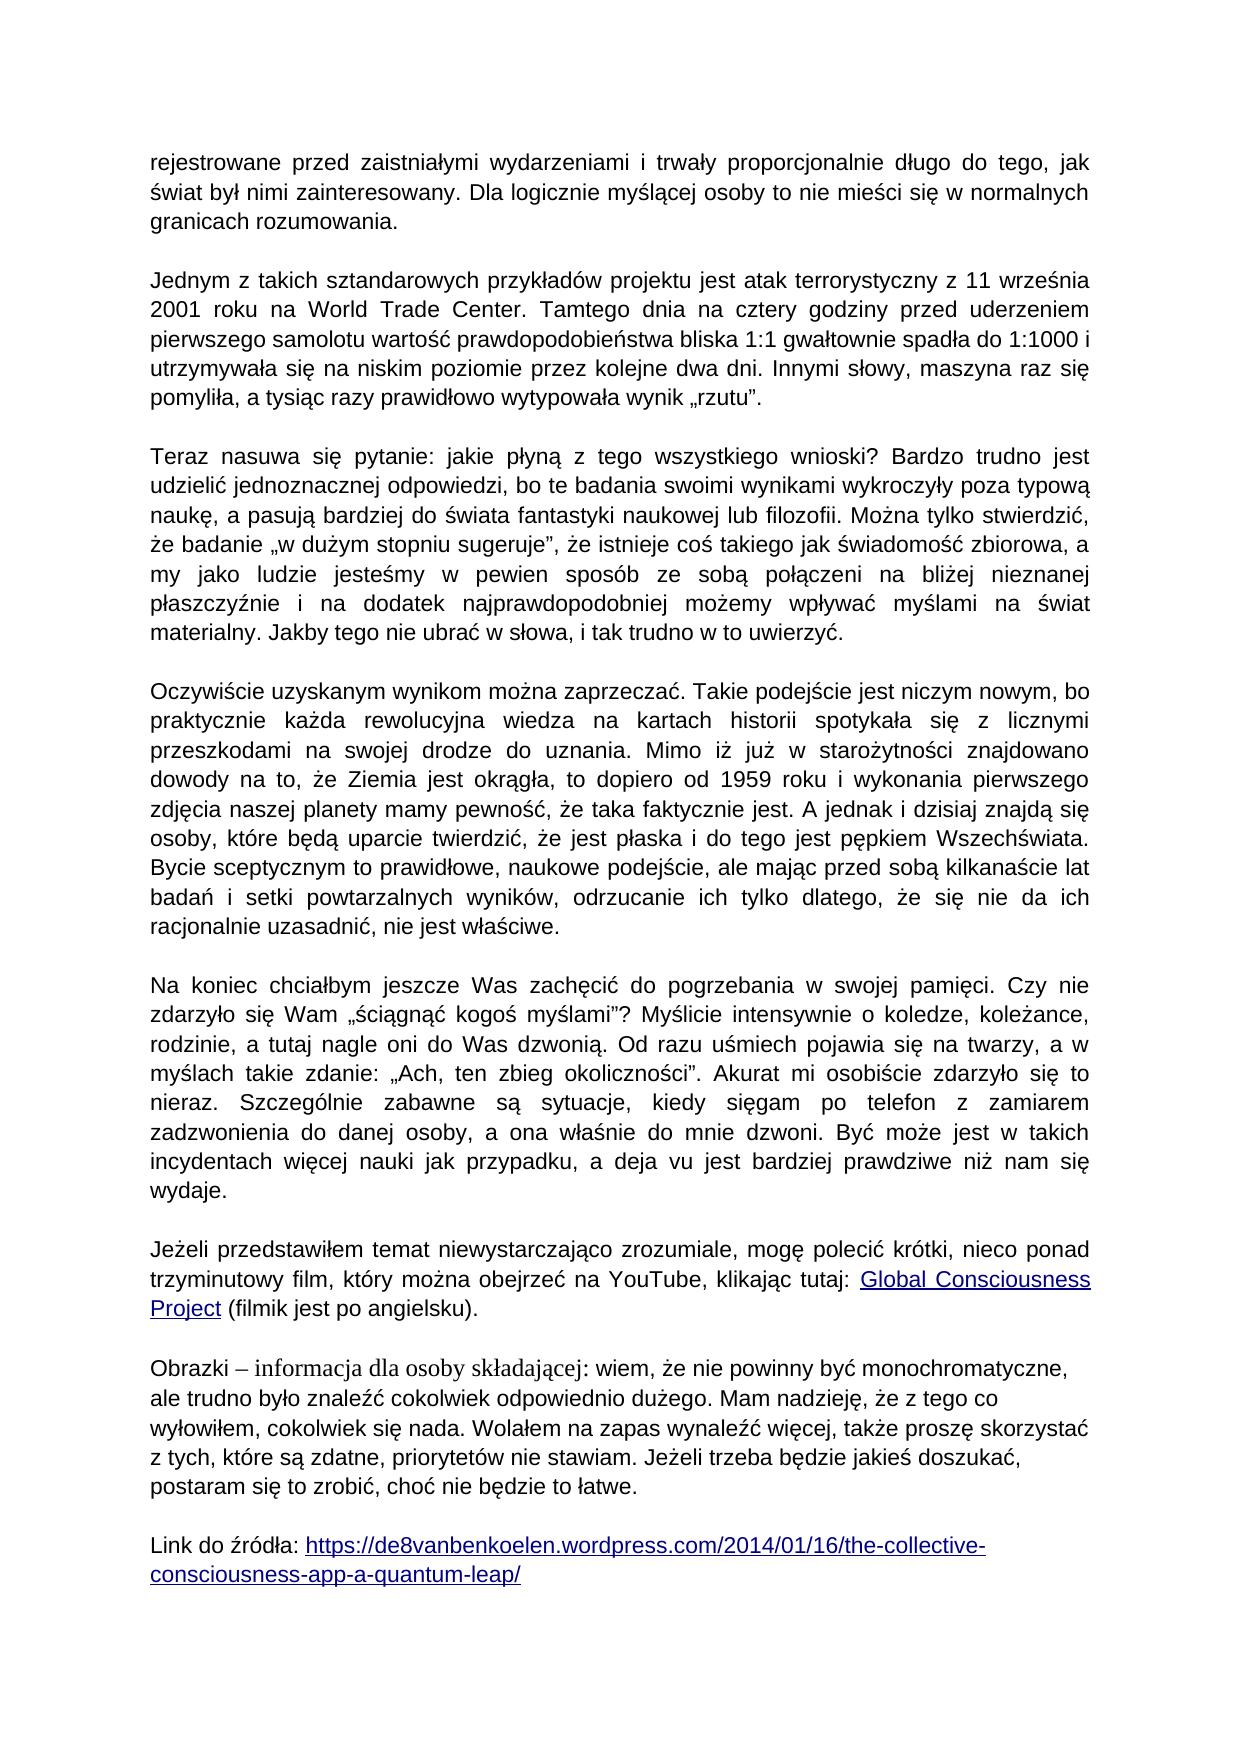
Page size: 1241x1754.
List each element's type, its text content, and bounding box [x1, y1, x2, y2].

text rejestrowane przed zaistniałymi wydarzeniami i trwały proporcjonalnie długo do tego, jak świat był nimi zainteresowany. Dla logicznie myślącej osoby to nie mieści się w normalnych granicach rozumowania. [150, 150, 1091, 234]
text Teraz nasuwa się pytanie: jakie płyną z tego wszystkiego wnioski? Bardzo trudno jest udzielić jednoznacznej odpowiedzi, bo te badania swoimi wynikami wykroczyły poza typową naukę, a pasują bardziej do świata fantastyki naukowej lub filozofii. Można tylko stwierdzić, że badanie „w dużym stopniu sugeruje”, że istnieje coś takiego jak świadomość zbiorowa, a my jako ludzie jesteśmy w pewien sposób ze sobą połączeni na bliżej nieznanej płaszczyźnie i na dodatek najprawdopodobniej możemy wpływać myślami na świat materialny. Jakby tego nie ubrać w słowa, i tak trudno w to uwierzyć. [150, 444, 1091, 646]
text Obrazki – informacja dla osoby składającej: wiem, że nie powinny być monochromatyczne, ale trudno było znaleźć cokolwiek odpowiednio dużego. Mam nadzieję, że z tego co wyłowiłem, cokolwiek się nada. Wolałem na zapas wynaleźć więcej, także proszę skorzystać z tych, które są zdatne, priorytetów nie stawiam. Jeżeli trzeba będzie jakieś doszukać, postaram się to zrobić, choć nie będzie to łatwe. [150, 1354, 1091, 1499]
text Na koniec chciałbym jeszcze Was zachęcić do pogrzebania w swojej pamięci. Czy nie zdarzyło się Wam „ściągnąć kogoś myślami”? Myślicie intensywnie o koledze, koleżance, rodzinie, a tutaj nagle oni do Was dzwonią. Od razu uśmiech pojawia się na twarzy, a w myślach takie zdanie: „Ach, ten zbieg okoliczności”. Akurat mi osobiście zdarzyło się to nieraz. Szczególnie zabawne są sytuacje, kiedy sięgam po telefon z zamiarem zadzwonienia do danej osoby, a ona właśnie do mnie dzwoni. Być może jest w takich incydentach więcej nauki jak przypadku, a deja vu jest bardziej prawdziwe niż nam się wydaje. [150, 972, 1091, 1204]
text Link do źródła: https://de8vanbenkoelen.wordpress.com/2014/01/16/the-collective-consciousness-app-a-quantum-leap/ [150, 1533, 1091, 1588]
text Oczywiście uzyskanym wynikom można zaprzeczać. Takie podejście jest niczym nowym, bo praktycznie każda rewolucyjna wiedza na kartach historii spotykała się z licznymi przeszkodami na swojej drodze do uznania. Mimo iż już w starożytności znajdowano dowody na to, że Ziemia jest okrągła, to dopiero od 1959 roku i wykonania pierwszego zdjęcia naszej planety mamy pewność, że taka faktycznie jest. A jednak i dzisiaj znajdą się osoby, które będą uparcie twierdzić, że jest płaska i do tego jest pępkiem Wszechświata. Bycie sceptycznym to prawidłowe, naukowe podejście, ale mając przed sobą kilkanaście lat badań i setki powtarzalnych wyników, odrzucanie ich tylko dlatego, że się nie da ich racjonalnie uzasadnić, nie jest właściwe. [150, 679, 1091, 939]
text Jeżeli przedstawiłem temat niewystarczająco zrozumiale, mogę polecić krótki, nieco ponad trzyminutowy film, który można obejrzeć na YouTube, klikając tutaj: Global Consciousness Project (filmik jest po angielsku). [150, 1237, 1091, 1321]
text Jednym z takich sztandarowych przykładów projektu jest atak terrorystyczny z 11 września 2001 roku na World Trade Center. Tamtego dnia na cztery godziny przed uderzeniem pierwszego samolotu wartość prawdopodobieństwa bliska 1:1 gwałtownie spadła do 1:1000 i utrzymywała się na niskim poziomie przez kolejne dwa dni. Innymi słowy, maszyna raz się pomyliła, a tysiąc razy prawidłowo wytypowała wynik „rzutu”. [150, 267, 1091, 411]
